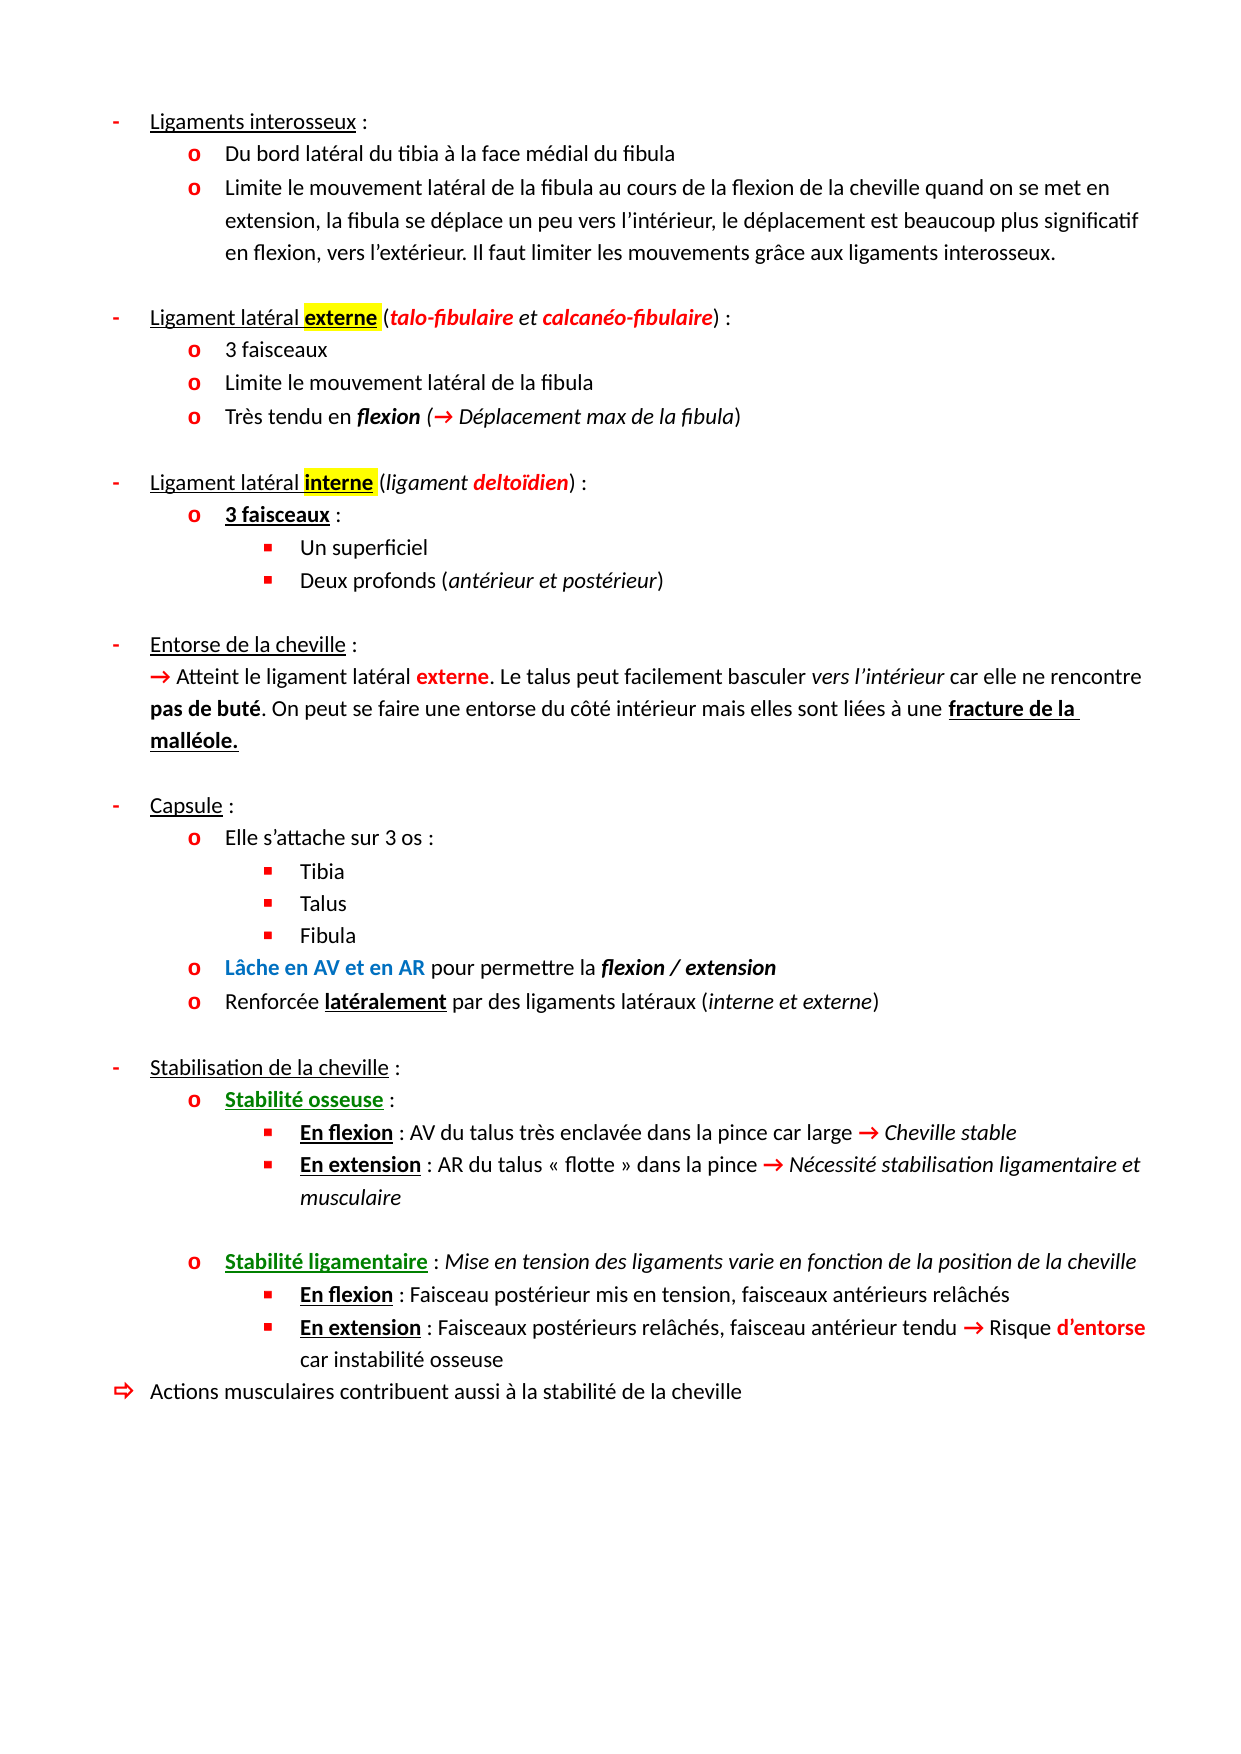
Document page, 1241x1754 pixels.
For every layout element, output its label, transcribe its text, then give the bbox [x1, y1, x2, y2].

list → Atteint le ligament latéral externe. Le talus peut facilement basculer vers l’intérieur car elle ne rencontre pas de buté. On peut se faire une entorse du côté intérieur mais elles sont liées à une fracture de la malléole. [150, 662, 1165, 755]
list En flexion : Faisceau postérieur mis en tension, faisceaux antérieurs relâchés [262, 1281, 1165, 1309]
list Stabilité ligamentaire : Mise en tension des ligaments varie en fonction de la position de la cheville [187, 1247, 1165, 1276]
list En flexion : AV du talus très enclavée dans la pince car large → Cheville stable [262, 1118, 1165, 1146]
list Stabilisation de la cheville : [112, 1053, 1165, 1081]
list 3 faisceaux [187, 335, 1165, 364]
list Ligaments interosseux : [112, 107, 1165, 135]
list Elle s’attache sur 3 os : [187, 823, 1165, 852]
list En extension : Faisceaux postérieurs relâchés, faisceau antérieur tendu → Risque d’entorse car instabilité osseuse [262, 1313, 1165, 1373]
list Limite le mouvement latéral de la fibula [187, 368, 1165, 398]
list Stabilité osseuse : [187, 1085, 1165, 1114]
list Deux profonds (antérieur et postérieur) [262, 566, 1165, 594]
list 3 faisceaux : [187, 500, 1165, 529]
list Entorse de la cheville : [112, 630, 1165, 658]
list Tibia [262, 857, 1165, 885]
list Un superficiel [262, 533, 1165, 562]
list Lâche en AV et en AR pour permettre la flexion / extension [187, 953, 1165, 982]
list Ligament latéral interne (ligament deltoïdien) : [112, 468, 1165, 496]
list Capsule : [112, 791, 1165, 819]
list Talus [262, 889, 1165, 917]
list Très tendu en flexion (→ Déplacement max de la fibula) [187, 402, 1165, 431]
list Actions musculaires contribuent aussi à la stabilité de la cheville [112, 1377, 1165, 1405]
list Fibula [262, 921, 1165, 949]
list En extension : AR du talus « flotte » dans la pince → Nécessité stabilisation ligamentaire et musculaire [262, 1151, 1165, 1211]
list Limite le mouvement latéral de la fibula au cours de la flexion de la cheville quand on se met en extension, la fibula se déplace un peu vers l’intérieur, le déplacement est beaucoup plus significatif en flexion, vers l’extérieur. Il faut limiter les mouvements grâce aux ligaments interosseux. [187, 173, 1165, 266]
list Du bord latéral du tibia à la face médial du fibula [187, 139, 1165, 168]
list Ligament latéral externe (talo-fibulaire et calcanéo-fibulaire) : [112, 303, 1165, 331]
list Renforcée latéralement par des ligaments latéraux (interne et externe) [187, 987, 1165, 1016]
